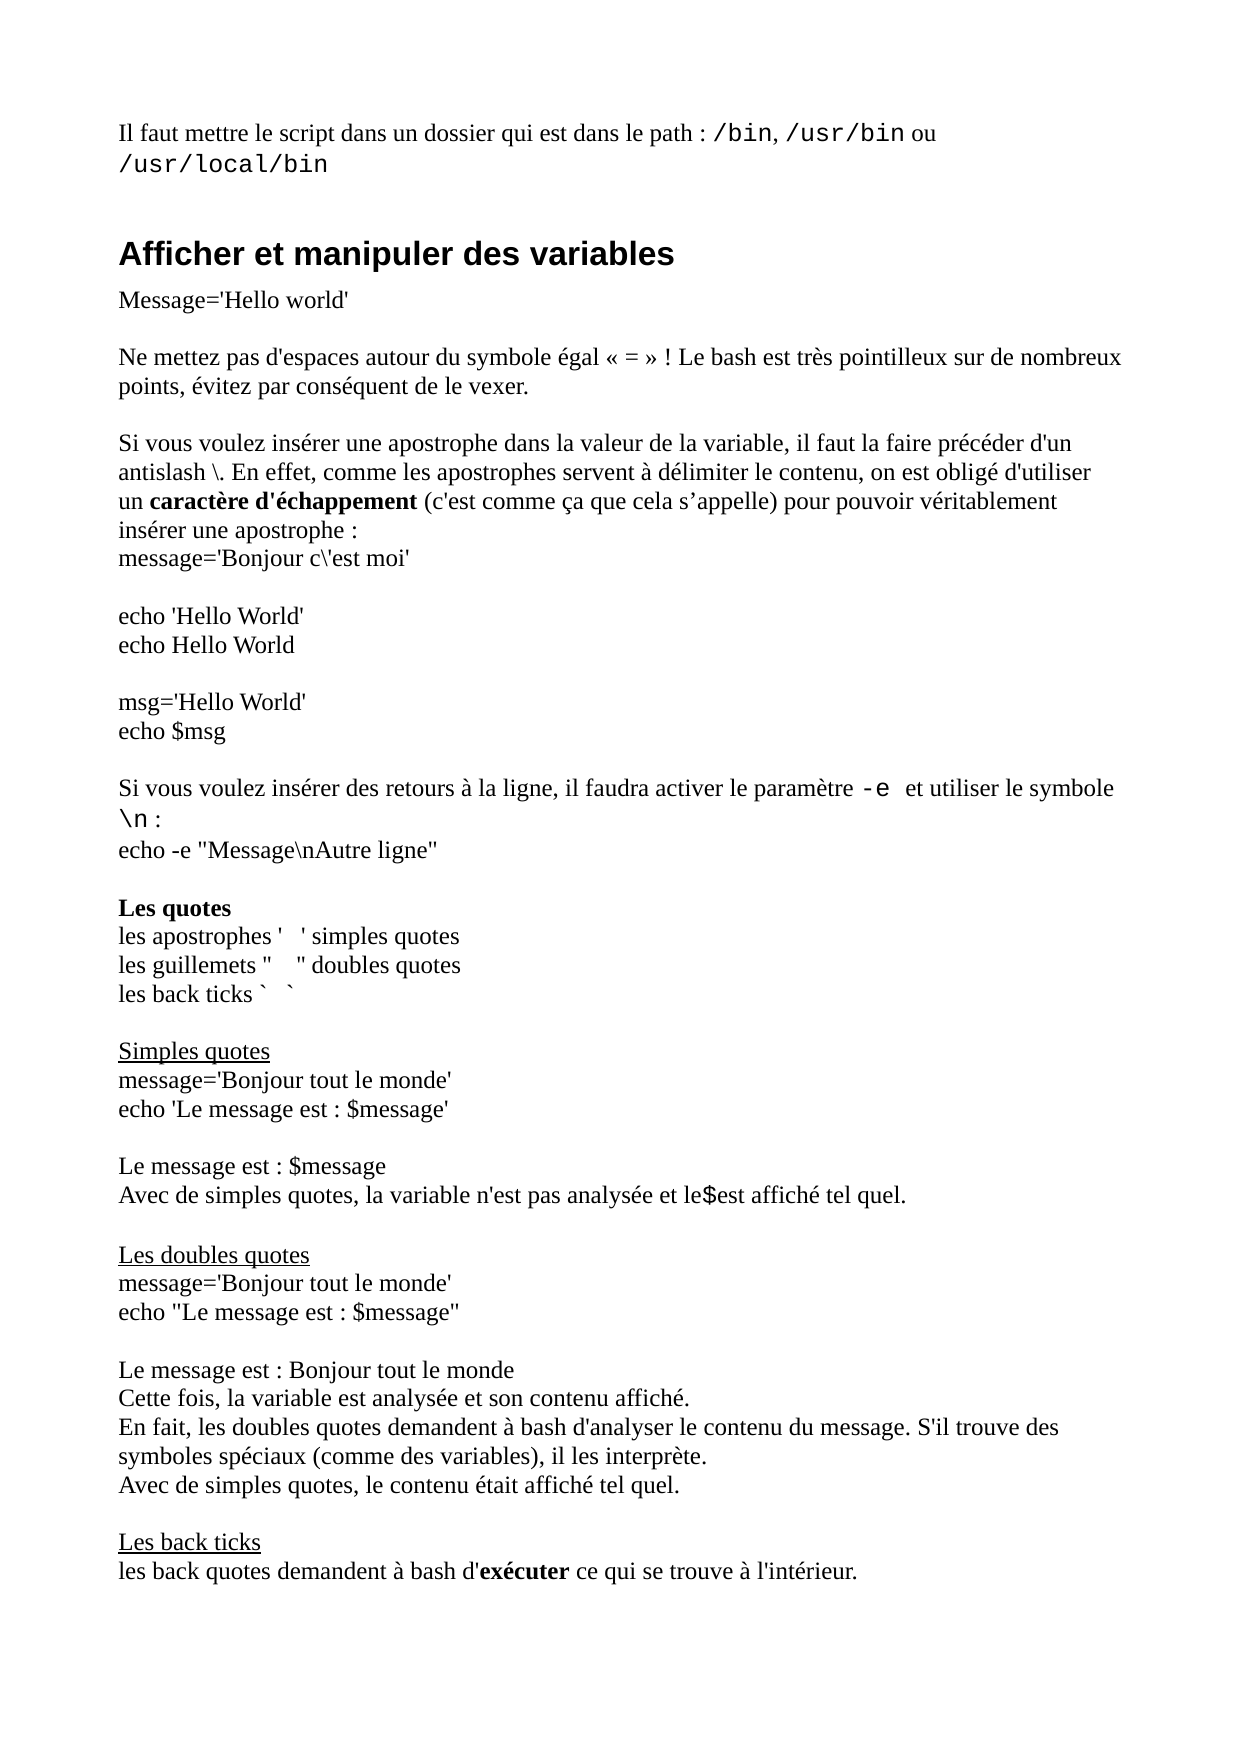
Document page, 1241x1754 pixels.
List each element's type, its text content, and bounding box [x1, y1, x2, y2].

text En fait, les doubles quotes demandent à bash d'analyser le contenu du message. S'il trouve des symboles spéciaux (comme des variables), il les interprète. Avec de simples quotes, le contenu était affiché tel quel. [118, 1412, 1122, 1498]
text msg='Hello World' [118, 687, 1122, 716]
text message='Bonjour tout le monde' [118, 1268, 1122, 1297]
text les back ticks ` ` [118, 979, 1122, 1008]
text Ne mettez pas d'espaces autour du symbole égal « = » ! Le bash est très pointilleux sur de nombreux points, évitez par conséquent de le vexer. [118, 342, 1122, 400]
text echo Hello World [118, 630, 1122, 658]
text Le message est : Bonjour tout le monde [118, 1355, 1122, 1383]
text Message='Hello world' [118, 285, 1122, 313]
text Les quotes [118, 893, 1122, 921]
text echo "Le message est : $message" [118, 1297, 1122, 1326]
text Le message est : $message [118, 1151, 1122, 1180]
text echo 'Hello World' [118, 601, 1122, 630]
text les back quotes demandent à bash d'exécuter ce qui se trouve à l'intérieur. [118, 1556, 1122, 1585]
text Simples quotes [118, 1036, 1122, 1065]
text Si vous voulez insérer une apostrophe dans la valeur de la variable, il faut la faire précéder d'un antislash \. En effet, comme les apostrophes servent à délimiter le contenu, on est obligé d'utiliser un caractère d'échappement (c'est comme ça que cela s’appelle) pour pouvoir véritablement insérer une apostrophe : [118, 428, 1122, 543]
text echo $msg [118, 716, 1122, 745]
text message='Bonjour tout le monde' [118, 1065, 1122, 1094]
text Avec de simples quotes, la variable n'est pas analysée et le$est affiché tel quel. [118, 1180, 1122, 1211]
text Cette fois, la variable est analysée et son contenu affiché. [118, 1383, 1122, 1412]
text message='Bonjour c\'est moi' [118, 543, 1122, 572]
text echo 'Le message est : $message' [118, 1094, 1122, 1123]
text echo -e "Message\nAutre ligne" [118, 835, 1122, 864]
text Il faut mettre le script dans un dossier qui est dans le path : /bin, /usr/bin ou /usr/local/bin [118, 118, 1122, 180]
text les apostrophes ' ' simples quotes [118, 921, 1122, 950]
subtitle Afficher et manipuler des variables [118, 233, 1122, 272]
text Les back ticks [118, 1527, 1122, 1556]
text les guillemets '' '' doubles quotes [118, 950, 1122, 979]
text Les doubles quotes [118, 1240, 1122, 1268]
text Si vous voulez insérer des retours à la ligne, il faudra activer le paramètre -e et utiliser le symbole \n : [118, 773, 1122, 835]
